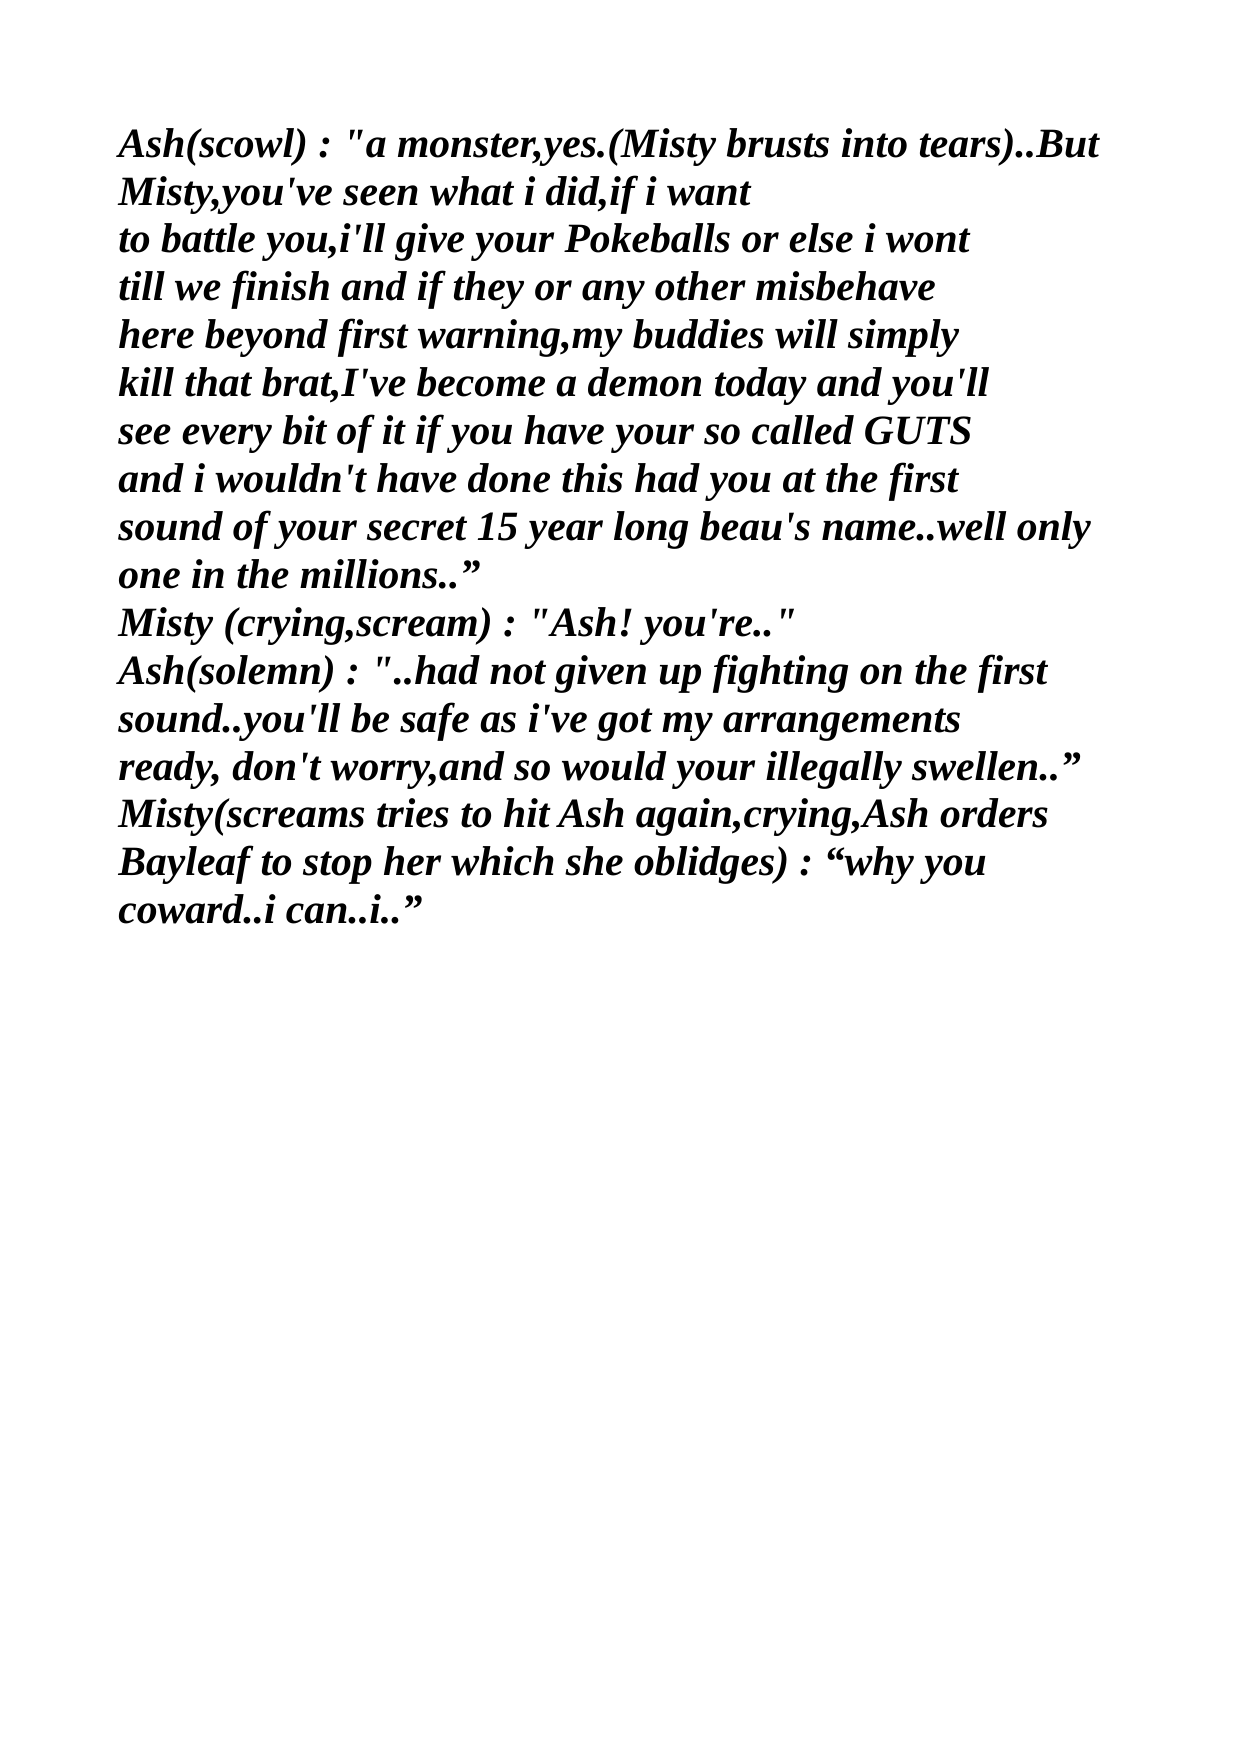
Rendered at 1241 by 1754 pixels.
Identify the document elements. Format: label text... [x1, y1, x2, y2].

text sound of your secret 15 year long beau's name..well only one in the millions..” [118, 501, 1122, 597]
text till we finish and if they or any other misbehave [118, 262, 1122, 310]
text see every bit of it if you have your so called GUTS [118, 406, 1122, 453]
text here beyond first warning,my buddies will simply [118, 310, 1122, 358]
text to battle you,i'll give your Pokeballs or else i wont [118, 214, 1122, 262]
text Ash(solemn) : "..had not given up fighting on the first [118, 645, 1122, 693]
text Misty(screams tries to hit Ash again,crying,Ash orders Bayleaf to stop her which she oblidges) : “why you coward..i can..i..” [118, 789, 1122, 933]
text kill that brat,I've become a demon today and you'll [118, 358, 1122, 406]
text and i wouldn't have done this had you at the first [118, 453, 1122, 501]
text Misty (crying,scream) : "Ash! you're.." [118, 597, 1122, 645]
text Ash(scowl) : "a monster,yes.(Misty brusts into tears)..But Misty,you've seen what i did,if i want [118, 118, 1122, 214]
text sound..you'll be safe as i've got my arrangements [118, 693, 1122, 741]
text ready, don't worry,and so would your illegally swellen..” [118, 741, 1122, 789]
